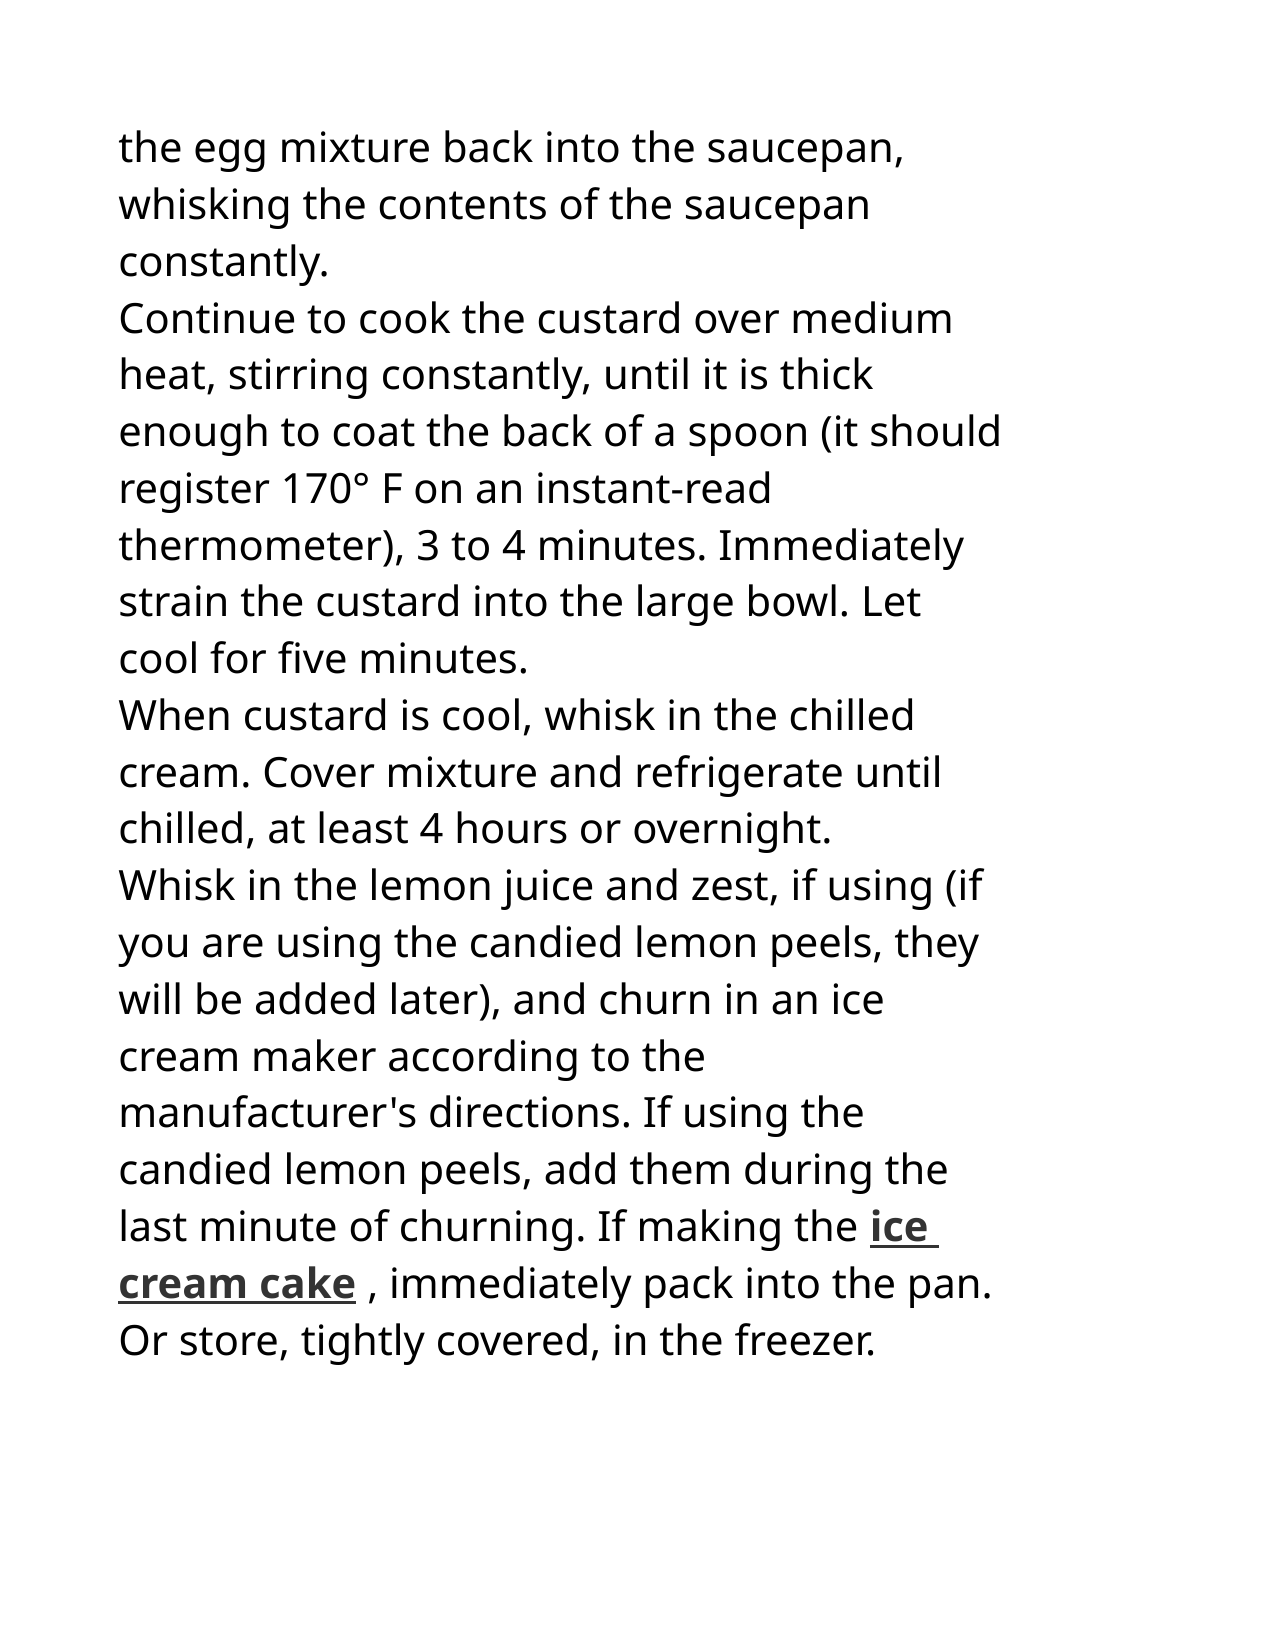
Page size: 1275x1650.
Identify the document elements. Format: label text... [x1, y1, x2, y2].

table_header the egg mixture back into the saucepan, whisking the contents of the saucepan constantly. Continue to cook the custard over medium heat, stirring constantly, until it is thick enough to coat the back of a spoon (it should register 170° F on an instant-read thermometer), 3 to 4 minutes. Immediately strain the custard into the large bowl. Let cool for five minutes. When custard is cool, whisk in the chilled cream. Cover mixture and refrigerate until chilled, at least 4 hours or overnight. Whisk in the lemon juice and zest, if using (if you are using the candied lemon peels, they will be added later), and churn in an ice cream maker according to the manufacturer's directions. If using the candied lemon peels, add them during the last minute of churning. If making the ice cream cake , immediately pack into the pan. Or store, tightly covered, in the freezer. [107, 118, 1018, 1367]
